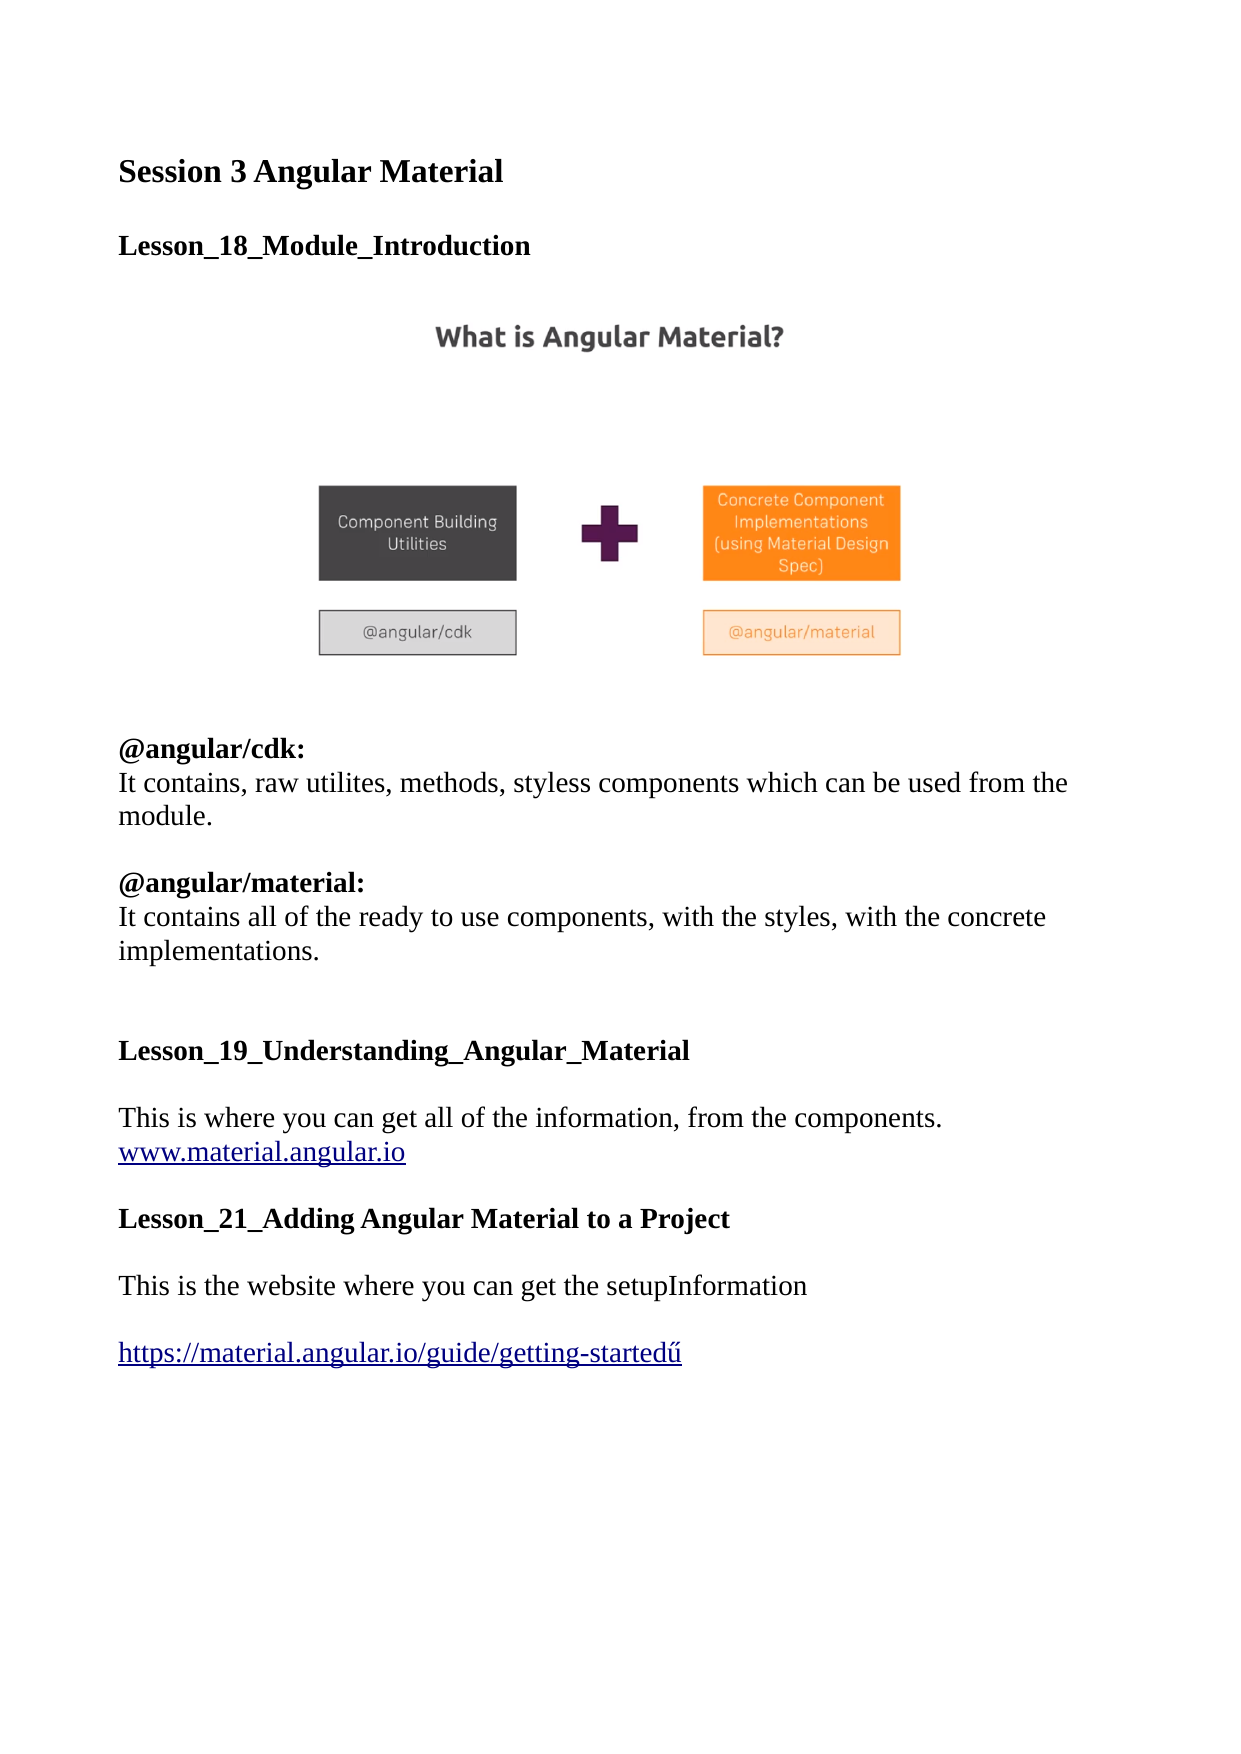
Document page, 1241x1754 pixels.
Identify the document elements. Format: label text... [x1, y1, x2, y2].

picture [300, 291, 940, 695]
text It contains all of the ready to use components, with the styles, with the concrete implementations. [118, 899, 1122, 966]
text Session 3 Angular Material [118, 152, 1122, 190]
text www.material.angular.io [118, 1134, 1122, 1167]
text https://material.angular.io/guide/getting-startedű [118, 1335, 1122, 1369]
text This is where you can get all of the information, from the components. [118, 1100, 1122, 1134]
text @angular/cdk: [118, 731, 1122, 765]
text Lesson_18_Module_Introduction [118, 228, 1122, 262]
text It contains, raw utilites, methods, styless components which can be used from the module. [118, 765, 1122, 832]
text Lesson_21_Adding Angular Material to a Project [118, 1201, 1122, 1234]
text This is the website where you can get the setupInformation [118, 1268, 1122, 1302]
text Lesson_19_Understanding_Angular_Material [118, 1033, 1122, 1067]
text @angular/material: [118, 866, 1122, 899]
